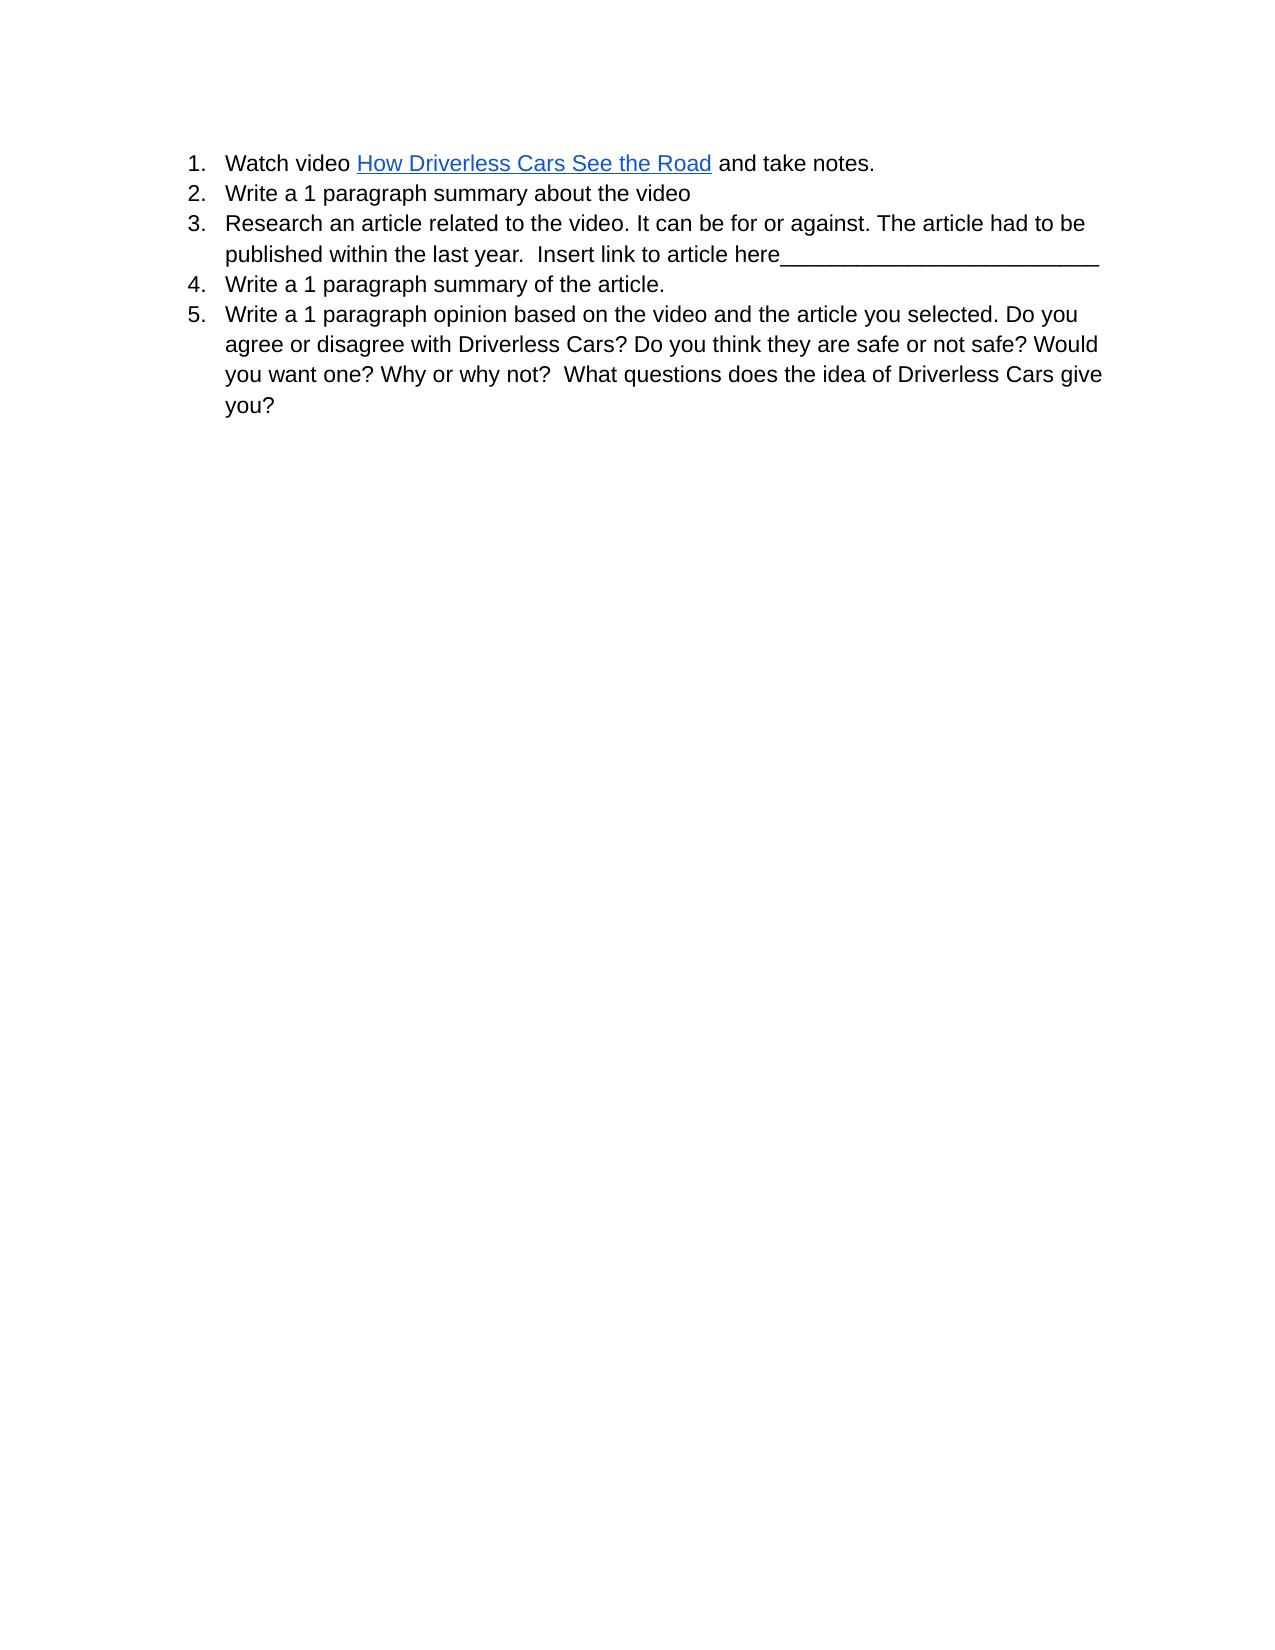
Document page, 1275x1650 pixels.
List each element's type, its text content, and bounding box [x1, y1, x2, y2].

list Write a 1 paragraph opinion based on the video and the article you selected. Do you agree or disagree with Driverless Cars? Do you think they are safe or not safe? Would you want one? Why or why not? What questions does the idea of Driverless Cars give you? [187, 301, 1125, 418]
list Write a 1 paragraph summary about the video [187, 180, 1125, 207]
list Research an article related to the video. It can be for or against. The article had to be published within the last year. Insert link to article here_________________________ [187, 210, 1125, 267]
list Watch video How Driverless Cars See the Road and take notes. [187, 150, 1125, 176]
list Write a 1 paragraph summary of the article. [187, 271, 1125, 297]
